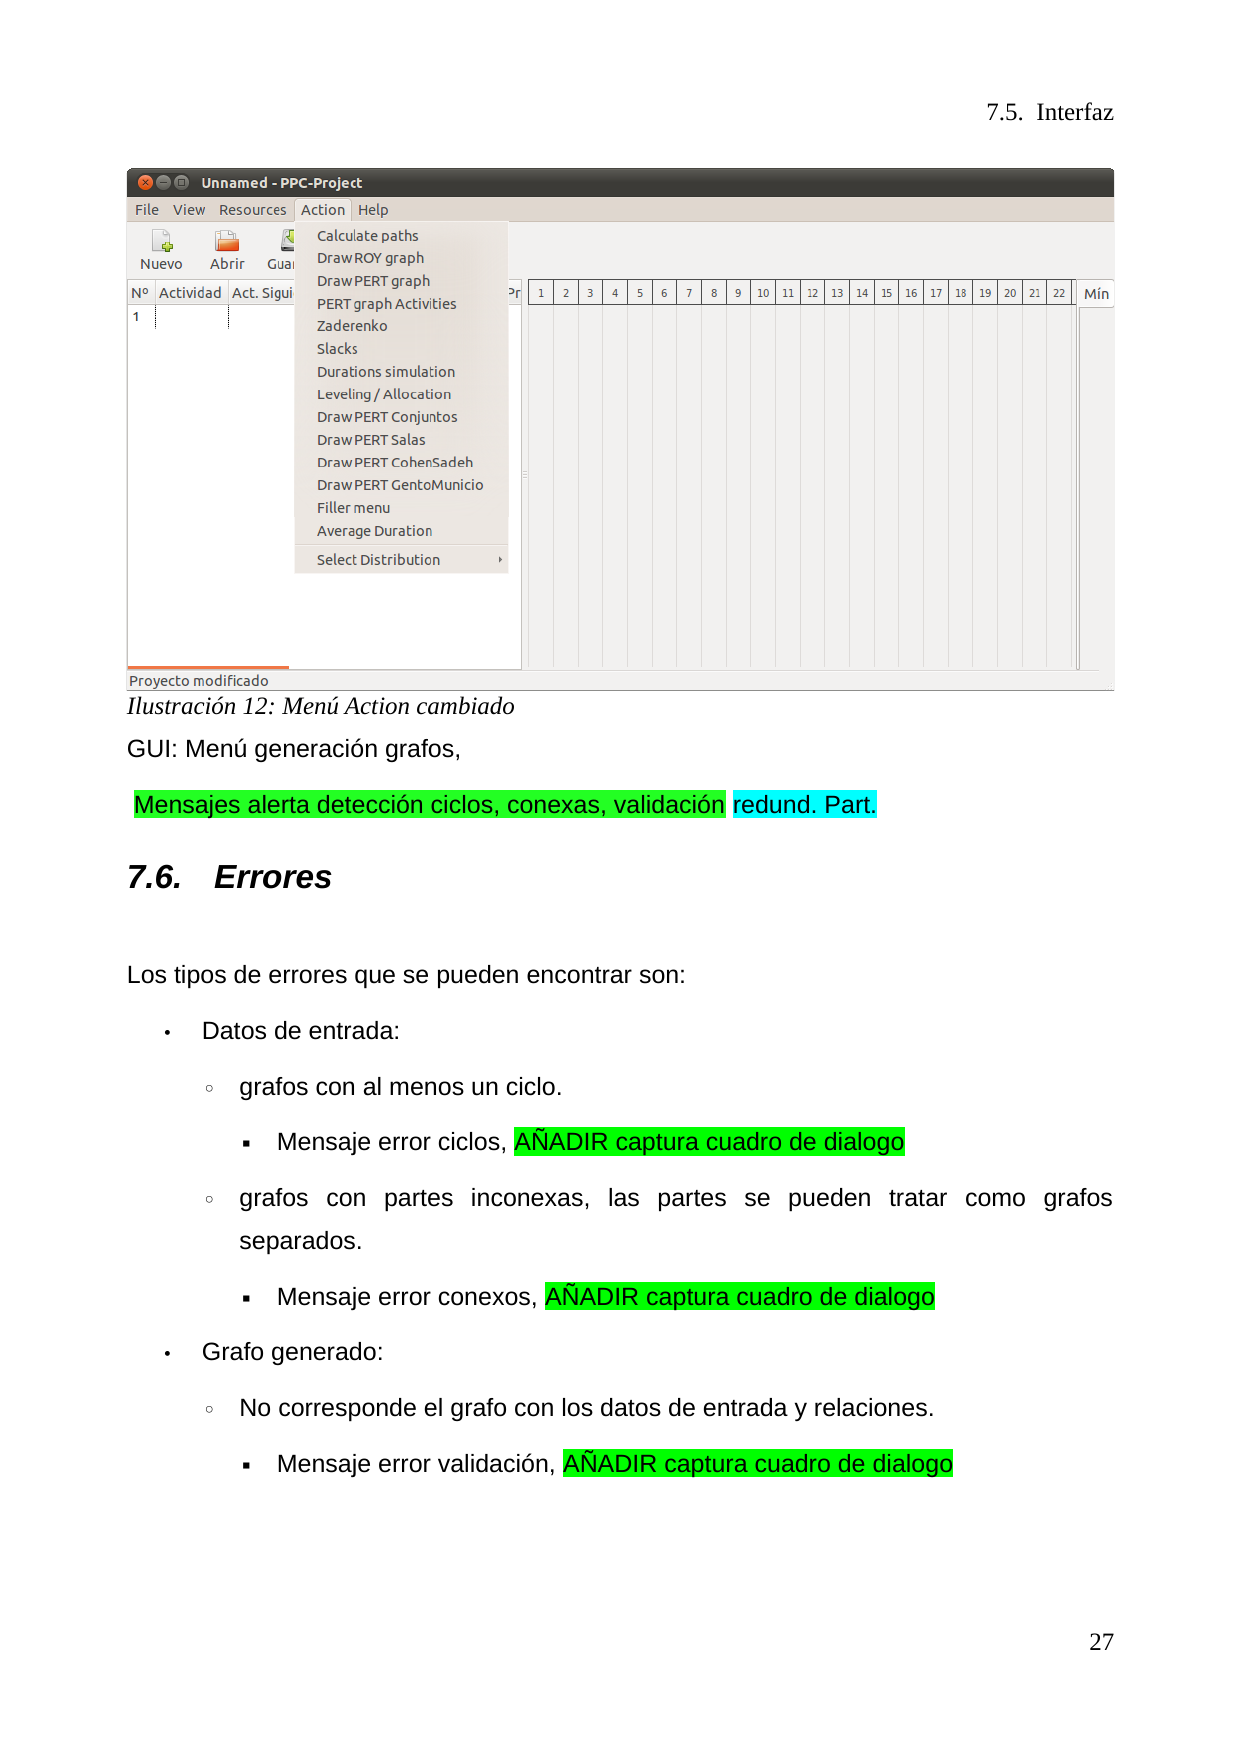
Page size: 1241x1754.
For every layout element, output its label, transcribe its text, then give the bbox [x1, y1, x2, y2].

subtitle Errores [127, 857, 1114, 896]
text Los tipos de errores que se pueden encontrar son: [127, 960, 1114, 989]
text GUI: Menú generación grafos, [127, 720, 1114, 763]
list grafos con al menos un ciclo. [202, 1072, 1114, 1100]
list Datos de entrada: [164, 1016, 1114, 1045]
list Grafo generado: [164, 1337, 1114, 1366]
list No corresponde el grafo con los datos de entrada y relaciones. [202, 1393, 1114, 1422]
list grafos con partes inconexas, las partes se pueden tratar como grafos separados. [202, 1183, 1114, 1255]
text Ilustración 13: Menú Action cambiado [127, 691, 1114, 720]
picture [126, 168, 1115, 691]
list Mensaje error ciclos, AÑADIR captura cuadro de dialogo [239, 1127, 1114, 1156]
list Mensaje error conexos, AÑADIR captura cuadro de dialogo [239, 1282, 1114, 1310]
list Mensaje error validación, AÑADIR captura cuadro de dialogo [239, 1448, 1114, 1477]
text Mensajes alerta detección ciclos, conexas, validación redund. Part. [127, 790, 1114, 818]
text [127, 156, 1114, 168]
